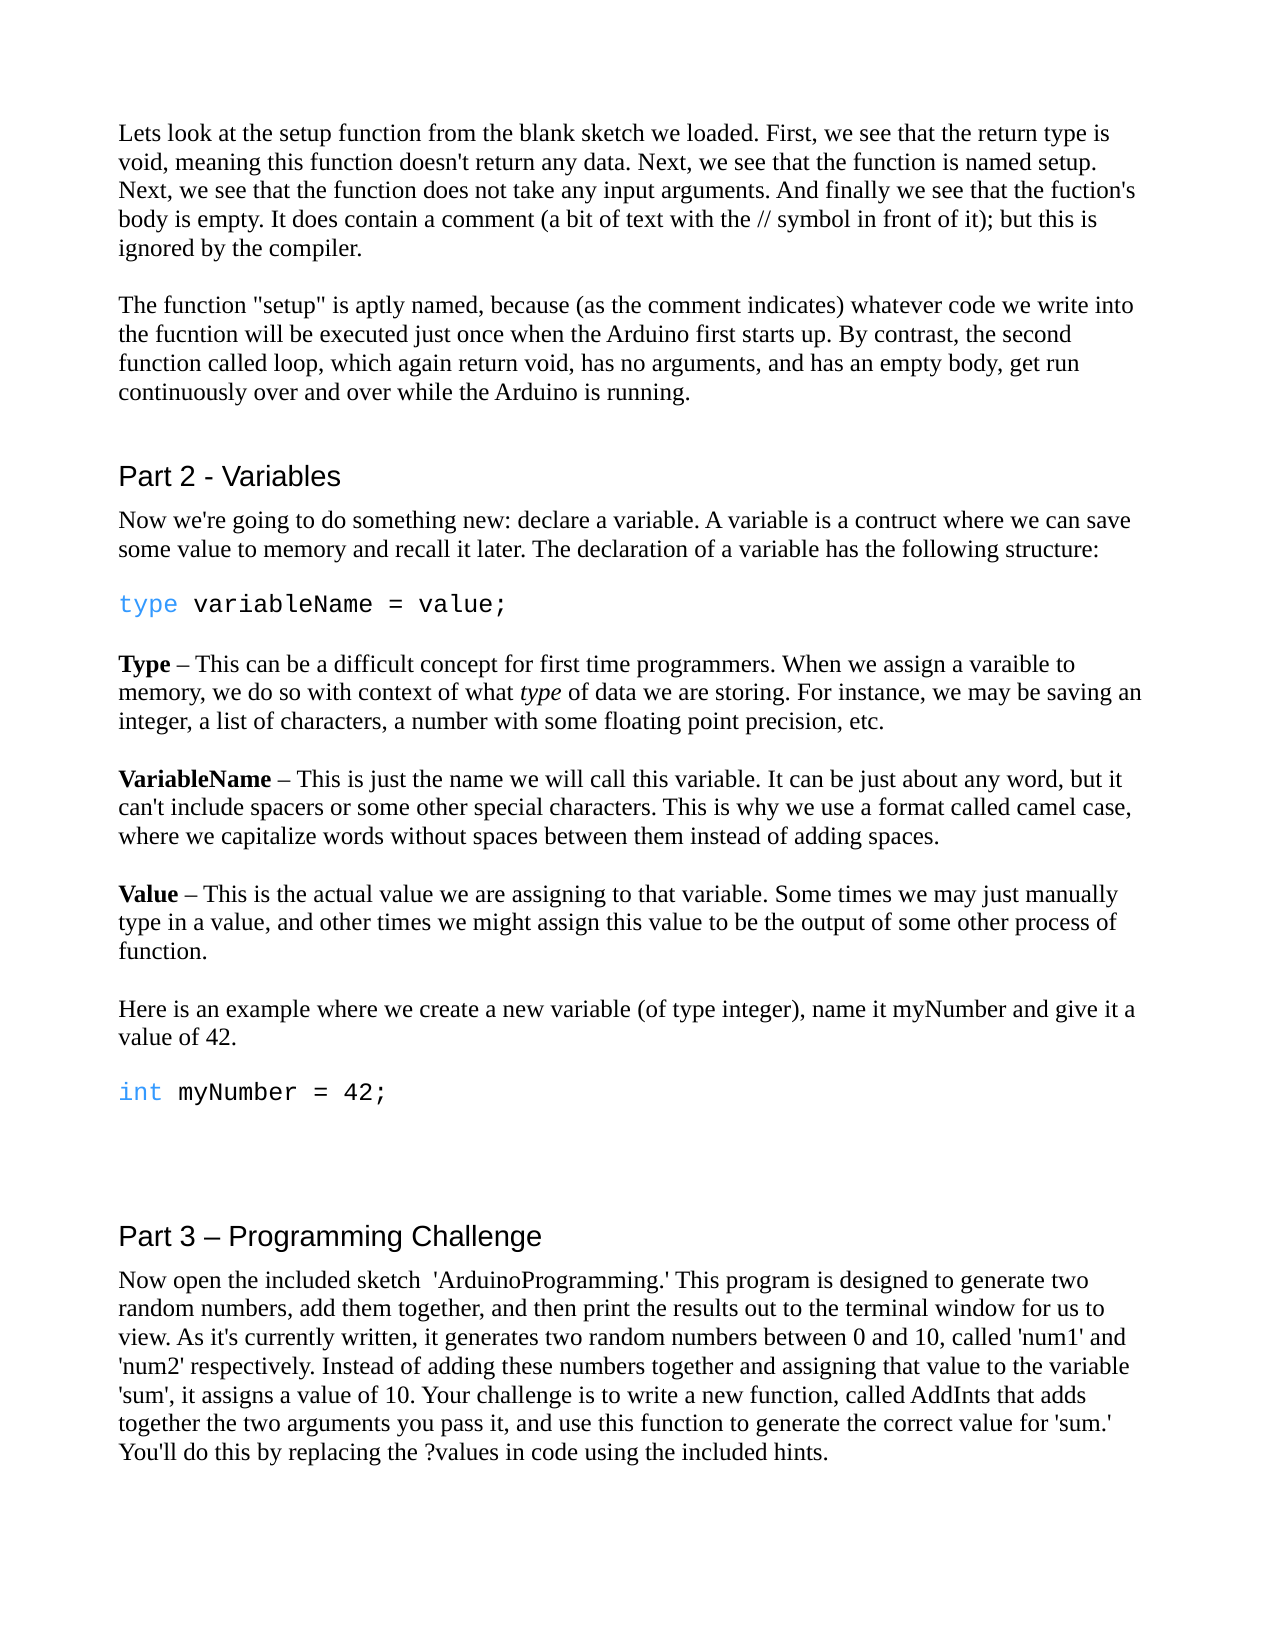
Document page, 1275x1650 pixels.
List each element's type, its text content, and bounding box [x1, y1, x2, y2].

text Lets look at the setup function from the blank sketch we loaded. First, we see that the return type is void, meaning this function doesn't return any data. Next, we see that the function is named setup. Next, we see that the function does not take any input arguments. And finally we see that the fuction's body is empty. It does contain a comment (a bit of text with the // symbol in front of it); but this is ignored by the compiler. The function "setup" is aptly named, because (as the comment indicates) whatever code we write into the fucntion will be executed just once when the Arduino first starts up. By contrast, the second function called loop, which again return void, has no arguments, and has an empty body, get run continuously over and over while the Arduino is running. [118, 118, 1157, 434]
text Now open the included sketch 'ArduinoProgramming.' This program is designed to generate two random numbers, add them together, and then print the results out to the terminal window for us to view. As it's currently written, it generates two random numbers between 0 and 10, called 'num1' and 'num2' respectively. Instead of adding these numbers together and assigning that value to the variable 'sum', it assigns a value of 10. Your challenge is to write a new function, called AddInts that adds together the two arguments you pass it, and use this function to generate the correct value for 'sum.' You'll do this by replacing the ?values in code using the included hints. [118, 1265, 1157, 1523]
text Now we're going to do something new: declare a variable. A variable is a contruct where we can save some value to memory and recall it later. The declaration of a variable has the following structure: type variableName = value; [118, 505, 1157, 620]
subtitle Part 3 – Programming Challenge [118, 1219, 1157, 1252]
subtitle Part 2 - Variables [118, 459, 1157, 493]
text Type – This can be a difficult concept for first time programmers. When we assign a varaible to memory, we do so with context of what type of data we are storing. For instance, we may be saving an integer, a list of characters, a number with some floating point precision, etc. VariableName – This is just the name we will call this variable. It can be just about any word, but it can't include spacers or some other special characters. This is why we use a format called camel case, where we capitalize words without spaces between them instead of adding spaces. Value – This is the actual value we are assigning to that variable. Some times we may just manually type in a value, and other times we might assign this value to be the output of some other process of function. Here is an example where we create a new variable (of type integer), name it myNumber and give it a value of 42. int myNumber = 42; [118, 649, 1157, 1137]
